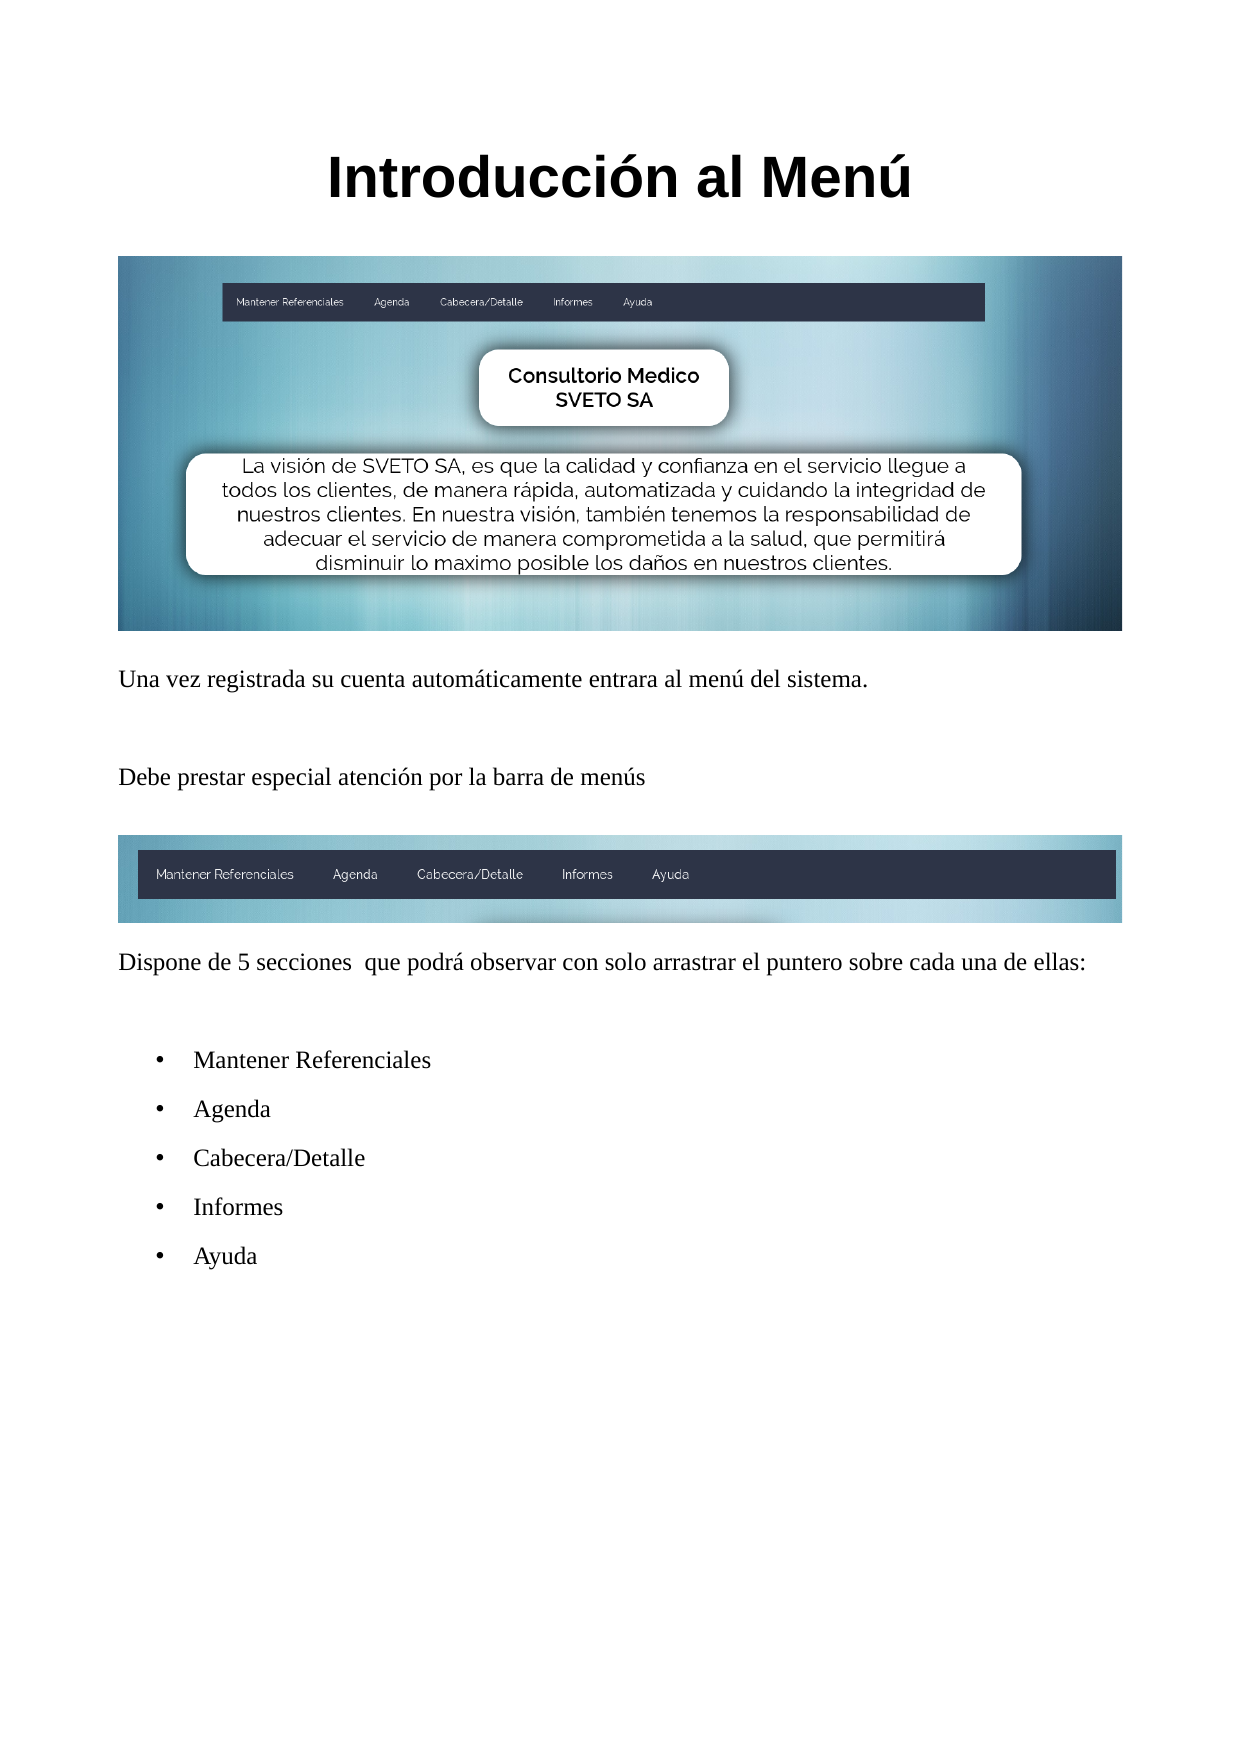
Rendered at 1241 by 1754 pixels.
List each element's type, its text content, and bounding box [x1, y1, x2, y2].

picture [118, 835, 1123, 923]
list Agenda [156, 1094, 1122, 1123]
list Cabecera/Detalle [156, 1143, 1122, 1172]
list Mantener Referenciales [156, 1045, 1122, 1074]
list Informes [156, 1192, 1122, 1221]
text Dispone de 5 secciones que podrá observar con solo arrastrar el puntero sobre cada una de ellas: [118, 947, 1122, 976]
title Introducción al Menú [118, 143, 1122, 210]
list Ayuda [156, 1241, 1122, 1270]
text Una vez registrada su cuenta automáticamente entrara al menú del sistema. [118, 664, 1122, 693]
picture [118, 256, 1123, 631]
text Debe prestar especial atención por la barra de menús [118, 762, 1122, 791]
